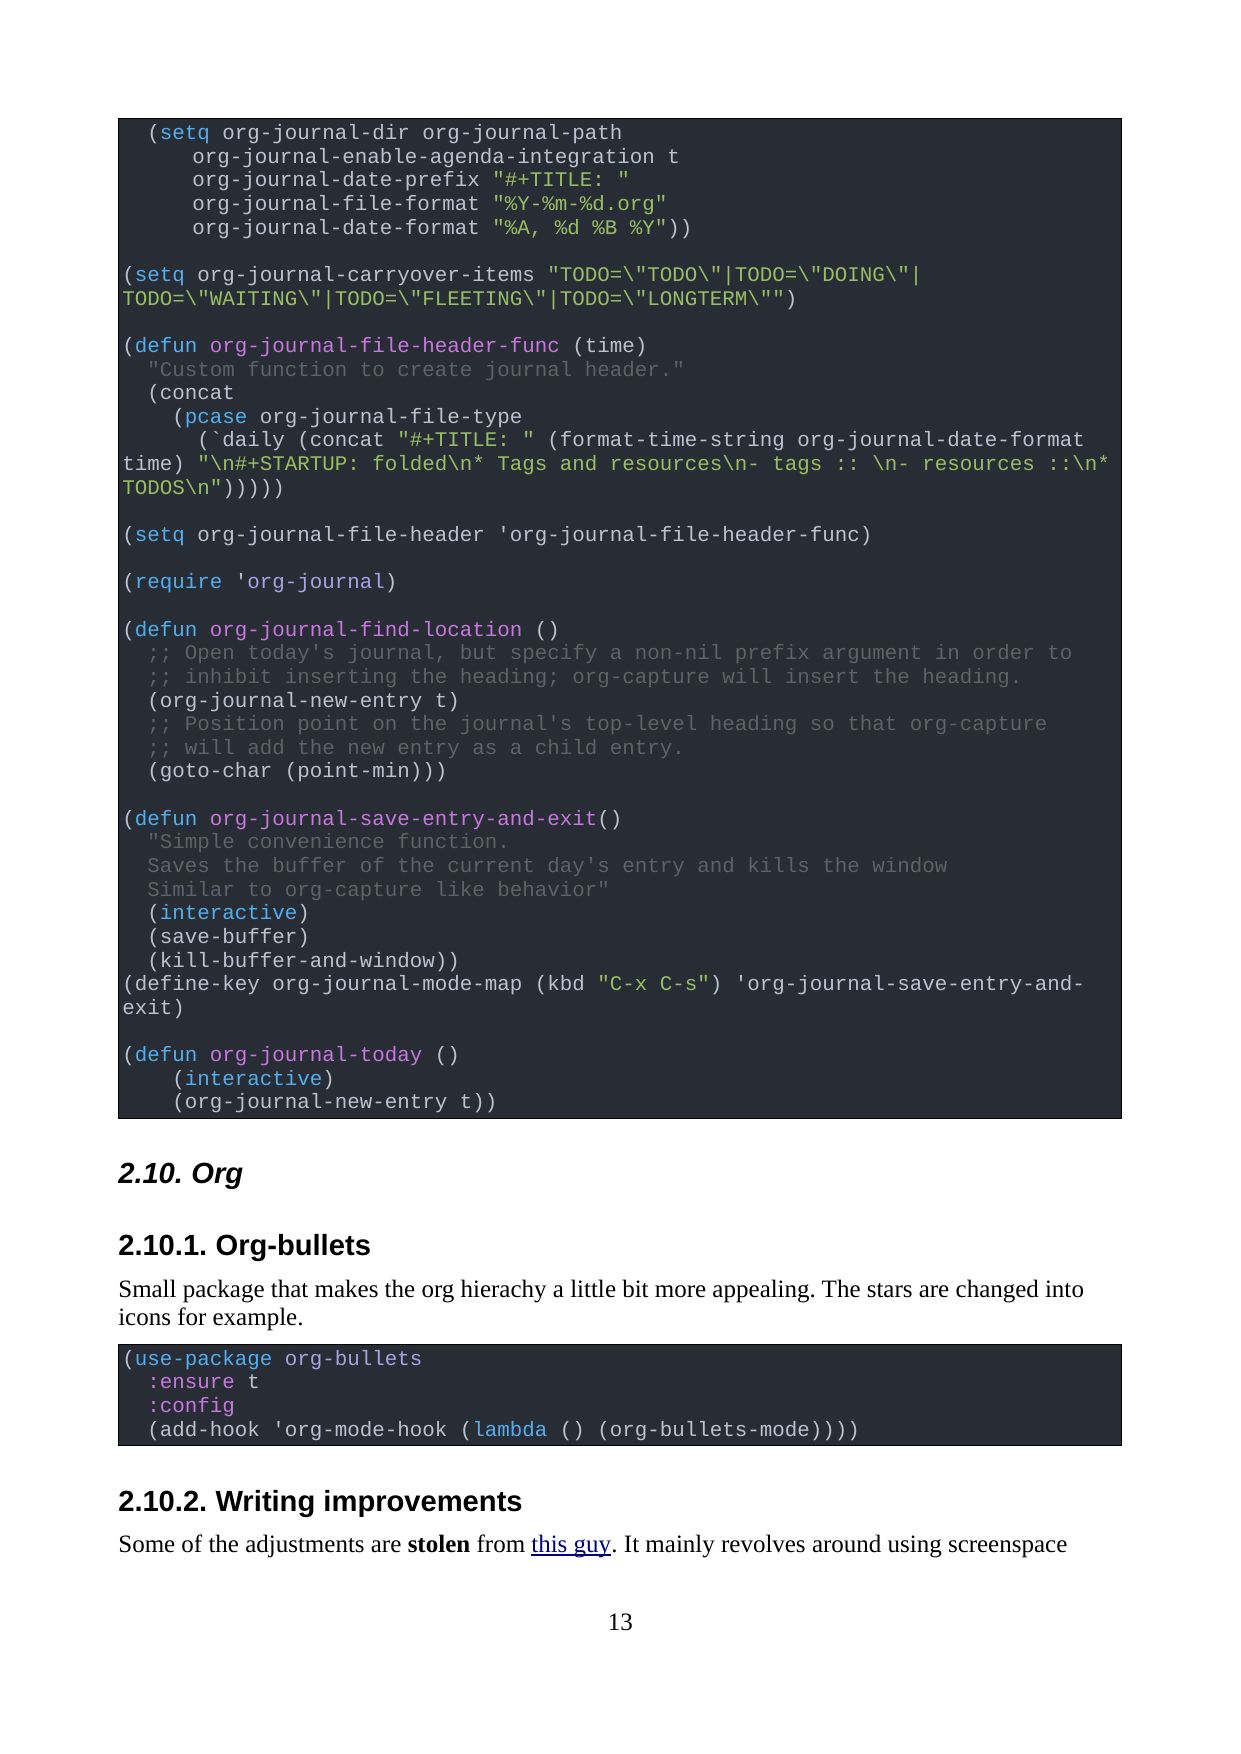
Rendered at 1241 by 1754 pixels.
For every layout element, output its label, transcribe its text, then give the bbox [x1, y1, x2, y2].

text (interactive) [119, 1064, 1121, 1088]
text org-journal-date-format "%A, %d %B %Y")) [119, 213, 1121, 236]
text (define-key org-journal-mode-map (kbd "C-x C-s") 'org-journal-save-entry-and-exit) [119, 969, 1121, 1017]
text (setq org-journal-file-header 'org-journal-file-header-func) [119, 520, 1121, 544]
text (goto-char (point-min))) [119, 757, 1121, 780]
text (require 'org-journal) [119, 567, 1121, 591]
text :ensure t [119, 1367, 1121, 1391]
text ;; inhibit inserting the heading; org-capture will insert the heading. [119, 662, 1121, 686]
text (defun org-journal-file-header-func (time) [119, 331, 1121, 354]
text org-journal-enable-agenda-integration t [119, 142, 1121, 165]
text ;; Open today's journal, but specify a non-nil prefix argument in order to [119, 638, 1121, 662]
text "Custom function to create journal header." [119, 354, 1121, 378]
text Similar to org-capture like behavior" [119, 875, 1121, 898]
text Small package that makes the org hierachy a little bit more appealing. The stars are changed into icons for example. [118, 1274, 1122, 1331]
text org-journal-date-prefix "#+TITLE: " [119, 165, 1121, 189]
subtitle Org [118, 1157, 1122, 1190]
text (`daily (concat "#+TITLE: " (format-time-string org-journal-date-format time) "\n#+STARTUP: folded\n* Tags and resources\n- tags :: \n- resources ::\n* TODOS\n"))))) [119, 426, 1121, 496]
text (defun org-journal-find-location () [119, 615, 1121, 638]
text ;; will add the new entry as a child entry. [119, 733, 1121, 757]
text (interactive) [119, 898, 1121, 922]
text Saves the buffer of the current day's entry and kills the window [119, 851, 1121, 875]
subtitle Writing improvements [118, 1483, 1122, 1517]
text ;; Position point on the journal's top-level heading so that org-capture [119, 709, 1121, 733]
text (org-journal-new-entry t) [119, 686, 1121, 709]
text org-journal-file-format "%Y-%m-%d.org" [119, 189, 1121, 213]
text (defun org-journal-save-entry-and-exit() [119, 804, 1121, 827]
text :config [119, 1391, 1121, 1414]
text "Simple convenience function. [119, 827, 1121, 851]
text (add-hook 'org-mode-hook (lambda () (org-bullets-mode)))) [119, 1414, 1121, 1445]
text (org-journal-new-entry t)) [119, 1088, 1121, 1118]
text (save-buffer) [119, 922, 1121, 946]
text (use-package org-bullets [119, 1345, 1121, 1367]
text (defun org-journal-today () [119, 1040, 1121, 1064]
text (pcase org-journal-file-type [119, 402, 1121, 426]
text (setq org-journal-carryover-items "TODO=\"TODO\"|TODO=\"DOING\"|TODO=\"WAITING\"|TODO=\"FLEETING\"|TODO=\"LONGTERM\"") [119, 260, 1121, 307]
subtitle Org-bullets [118, 1228, 1122, 1261]
text (concat [119, 378, 1121, 402]
text (kill-buffer-and-window)) [119, 946, 1121, 969]
text Some of the adjustments are stolen from this guy. It mainly revolves around using screenspace [118, 1529, 1122, 1558]
text (setq org-journal-dir org-journal-path [119, 119, 1121, 142]
